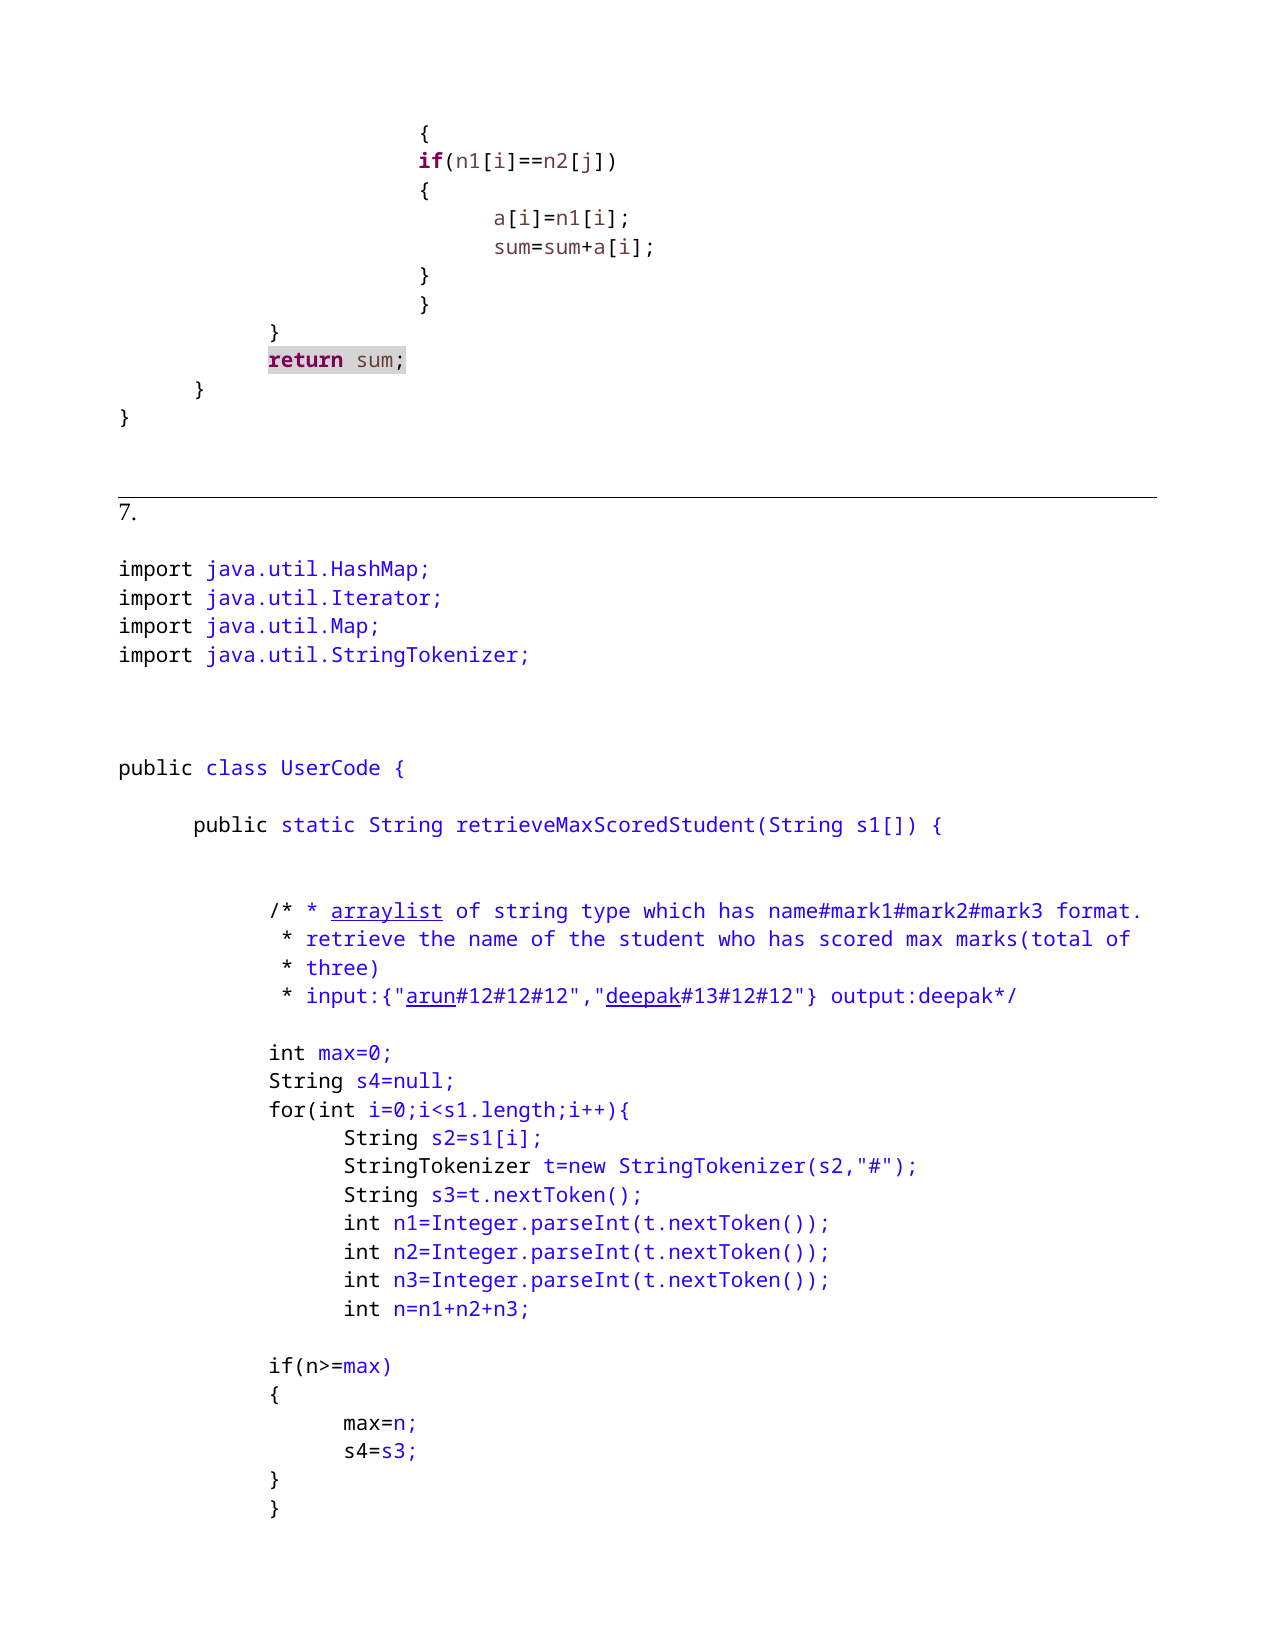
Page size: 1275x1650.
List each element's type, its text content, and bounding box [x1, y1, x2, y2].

text for(int i=0;i<s1.length;i++){ [118, 1095, 1157, 1123]
text String s2=s1[i]; [118, 1123, 1157, 1152]
text } [118, 1493, 1157, 1521]
text s4=s3; [118, 1436, 1157, 1464]
text } [118, 402, 1157, 431]
text } [118, 260, 1157, 289]
text } [118, 289, 1157, 317]
text public class UserCode { [118, 753, 1157, 782]
text { [118, 1379, 1157, 1408]
text int n1=Integer.parseInt(t.nextToken()); [118, 1208, 1157, 1237]
text String s4=null; [118, 1066, 1157, 1095]
text import java.util.Map; [118, 611, 1157, 640]
text } [118, 1464, 1157, 1493]
text int n2=Integer.parseInt(t.nextToken()); [118, 1237, 1157, 1265]
text import java.util.StringTokenizer; [118, 640, 1157, 668]
text { [118, 118, 1157, 147]
text import java.util.Iterator; [118, 583, 1157, 611]
text a[i]=n1[i]; [118, 203, 1157, 232]
text String s3=t.nextToken(); [118, 1180, 1157, 1208]
text /* * arraylist of string type which has name#mark1#mark2#mark3 format. [118, 896, 1157, 924]
text return sum; [118, 346, 1157, 374]
text { [118, 175, 1157, 203]
text 7. [118, 498, 1157, 526]
text } [118, 374, 1157, 402]
text sum=sum+a[i]; [118, 232, 1157, 260]
text * three) [118, 953, 1157, 981]
text if(n>=max) [118, 1351, 1157, 1379]
text int max=0; [118, 1038, 1157, 1066]
text int n=n1+n2+n3; [118, 1294, 1157, 1322]
text if(n1[i]==n2[j]) [118, 147, 1157, 175]
text * input:{"arun#12#12#12","deepak#13#12#12"} output:deepak*/ [118, 981, 1157, 1009]
text int n3=Integer.parseInt(t.nextToken()); [118, 1265, 1157, 1294]
text * retrieve the name of the student who has scored max marks(total of [118, 924, 1157, 953]
text } [118, 317, 1157, 346]
text public static String retrieveMaxScoredStudent(String s1[]) { [118, 810, 1157, 839]
text import java.util.HashMap; [118, 554, 1157, 583]
text max=n; [118, 1408, 1157, 1436]
text StringTokenizer t=new StringTokenizer(s2,"#"); [118, 1152, 1157, 1180]
